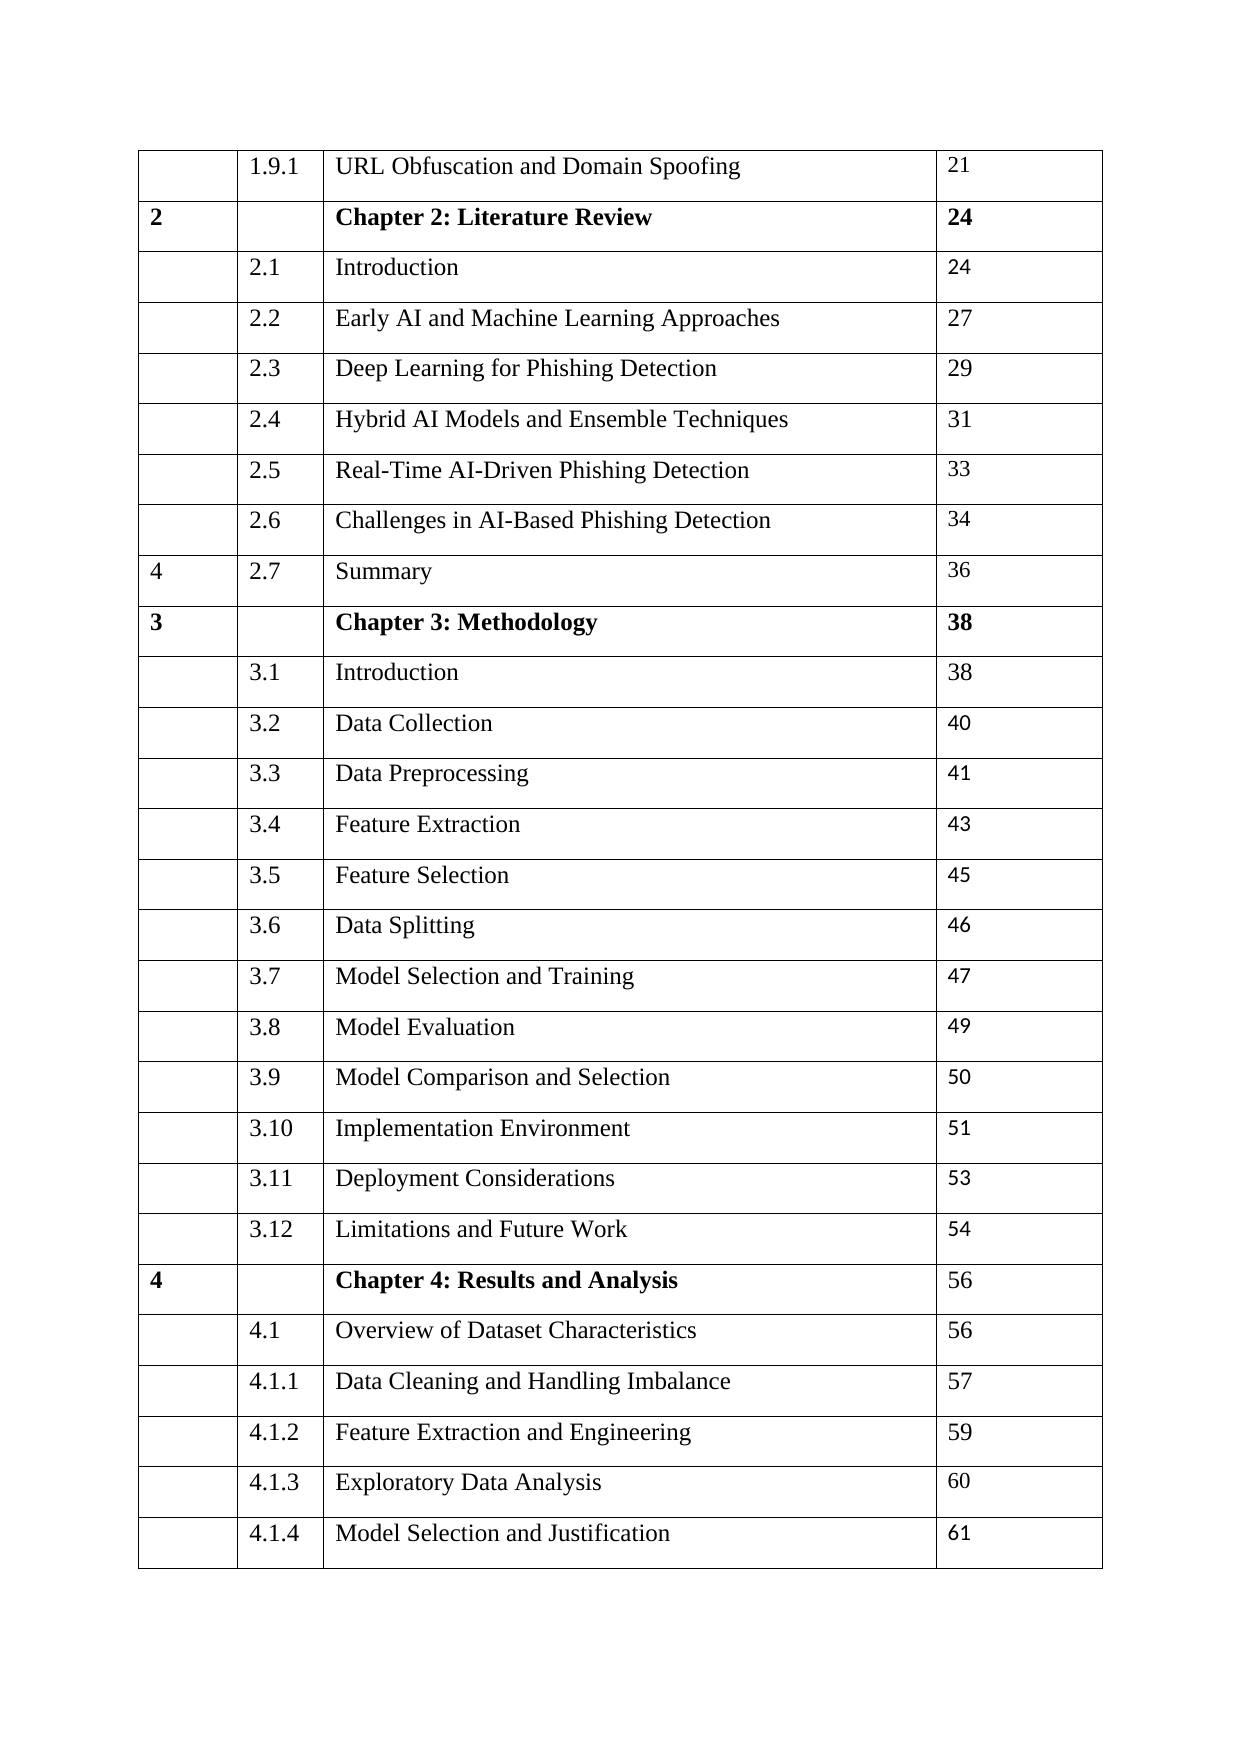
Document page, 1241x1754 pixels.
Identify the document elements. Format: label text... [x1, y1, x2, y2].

table_cell 56 [937, 1315, 1102, 1365]
table_cell [139, 860, 237, 909]
table_cell [139, 961, 237, 1011]
table_cell 38 [937, 657, 1102, 707]
table_cell 2.6 [238, 505, 323, 555]
table_cell Model Comparison and Selection [324, 1062, 936, 1112]
table_cell 33 [937, 455, 1102, 504]
table_cell 3.10 [238, 1113, 323, 1162]
table_cell Challenges in AI-Based Phishing Detection [324, 505, 936, 555]
table_cell 3.1 [238, 657, 323, 707]
table_cell 59 [937, 1417, 1102, 1466]
table_cell Data Preprocessing [324, 759, 936, 808]
table_cell [139, 1214, 237, 1264]
table_cell 3.5 [238, 860, 323, 909]
table_cell Feature Extraction [324, 809, 936, 859]
table_cell 3.6 [238, 910, 323, 960]
table_cell URL Obfuscation and Domain Spoofing [324, 151, 936, 201]
table_cell 3.9 [238, 1062, 323, 1112]
table_cell 4.1.1 [238, 1366, 323, 1416]
table_cell [139, 1012, 237, 1061]
table_cell Chapter 2: Literature Review [324, 202, 936, 251]
table_cell 2.7 [238, 556, 323, 606]
table_cell 40 [937, 708, 1102, 757]
table_cell 29 [937, 354, 1102, 403]
table_cell 54 [937, 1214, 1102, 1264]
table_cell 56 [937, 1265, 1102, 1314]
table_cell 21 [937, 151, 1102, 201]
table_cell [139, 657, 237, 707]
table_cell 38 [937, 607, 1102, 656]
table_cell Data Splitting [324, 910, 936, 960]
table_cell 34 [937, 505, 1102, 555]
table_cell 41 [937, 759, 1102, 808]
table_cell [139, 404, 237, 454]
table_cell Hybrid AI Models and Ensemble Techniques [324, 404, 936, 454]
table_cell 2.5 [238, 455, 323, 504]
table_cell [139, 1113, 237, 1162]
table_cell Introduction [324, 252, 936, 302]
table_cell Real-Time AI-Driven Phishing Detection [324, 455, 936, 504]
table_cell 43 [937, 809, 1102, 859]
table_cell 47 [937, 961, 1102, 1011]
table_cell Model Selection and Training [324, 961, 936, 1011]
table_cell [139, 455, 237, 504]
table_cell 2.1 [238, 252, 323, 302]
table_cell 4 [139, 1265, 237, 1314]
table_cell 3 [139, 607, 237, 656]
table_cell 36 [937, 556, 1102, 606]
table_cell 2 [139, 202, 237, 251]
table_cell 3.4 [238, 809, 323, 859]
table_cell [139, 1315, 237, 1365]
table_cell Summary [324, 556, 936, 606]
table_cell [139, 303, 237, 352]
table_cell 31 [937, 404, 1102, 454]
table_cell [139, 910, 237, 960]
table_cell 24 [937, 252, 1102, 302]
table_cell 4.1.4 [238, 1518, 323, 1567]
table_cell 3.2 [238, 708, 323, 757]
table_cell 60 [937, 1467, 1102, 1517]
table_cell 4.1 [238, 1315, 323, 1365]
table_cell [139, 354, 237, 403]
table_cell [139, 708, 237, 757]
table_cell 4.1.3 [238, 1467, 323, 1517]
table_cell 4 [139, 556, 237, 606]
table_cell Feature Selection [324, 860, 936, 909]
table_cell Data Collection [324, 708, 936, 757]
table_cell 4.1.2 [238, 1417, 323, 1466]
table_cell [139, 252, 237, 302]
table_cell 3.3 [238, 759, 323, 808]
table_cell Implementation Environment [324, 1113, 936, 1162]
table_cell Deployment Considerations [324, 1164, 936, 1213]
table_cell Limitations and Future Work [324, 1214, 936, 1264]
table_cell Model Selection and Justification [324, 1518, 936, 1567]
table_cell 3.11 [238, 1164, 323, 1213]
table_cell Feature Extraction and Engineering [324, 1417, 936, 1466]
table_cell 27 [937, 303, 1102, 352]
table_cell 2.4 [238, 404, 323, 454]
table_cell Deep Learning for Phishing Detection [324, 354, 936, 403]
table_cell [139, 809, 237, 859]
table_cell 45 [937, 860, 1102, 909]
table_cell [238, 1265, 323, 1314]
table_cell 3.12 [238, 1214, 323, 1264]
table_cell [139, 1164, 237, 1213]
table_cell 50 [937, 1062, 1102, 1112]
table_cell Introduction [324, 657, 936, 707]
table_cell 3.8 [238, 1012, 323, 1061]
table_cell [238, 202, 323, 251]
table_cell 57 [937, 1366, 1102, 1416]
table_cell [238, 607, 323, 656]
table_cell Model Evaluation [324, 1012, 936, 1061]
table_cell Data Cleaning and Handling Imbalance [324, 1366, 936, 1416]
table_cell 3.7 [238, 961, 323, 1011]
table_cell 24 [937, 202, 1102, 251]
table_cell [139, 1417, 237, 1466]
table_cell Chapter 4: Results and Analysis [324, 1265, 936, 1314]
table_cell Chapter 3: Methodology [324, 607, 936, 656]
table_cell [139, 1518, 237, 1567]
table_cell [139, 1062, 237, 1112]
table_cell 61 [937, 1518, 1102, 1567]
table_cell 2.3 [238, 354, 323, 403]
table_cell 53 [937, 1164, 1102, 1213]
table_cell Early AI and Machine Learning Approaches [324, 303, 936, 352]
table_cell 49 [937, 1012, 1102, 1061]
table_cell 46 [937, 910, 1102, 960]
table_cell [139, 759, 237, 808]
table_cell [139, 505, 237, 555]
table_cell [139, 1366, 237, 1416]
table_cell 51 [937, 1113, 1102, 1162]
table_cell Overview of Dataset Characteristics [324, 1315, 936, 1365]
table_cell [139, 151, 237, 201]
table_cell 2.2 [238, 303, 323, 352]
table_cell [139, 1467, 237, 1517]
table_cell Exploratory Data Analysis [324, 1467, 936, 1517]
table_cell 1.9.1 [238, 151, 323, 201]
